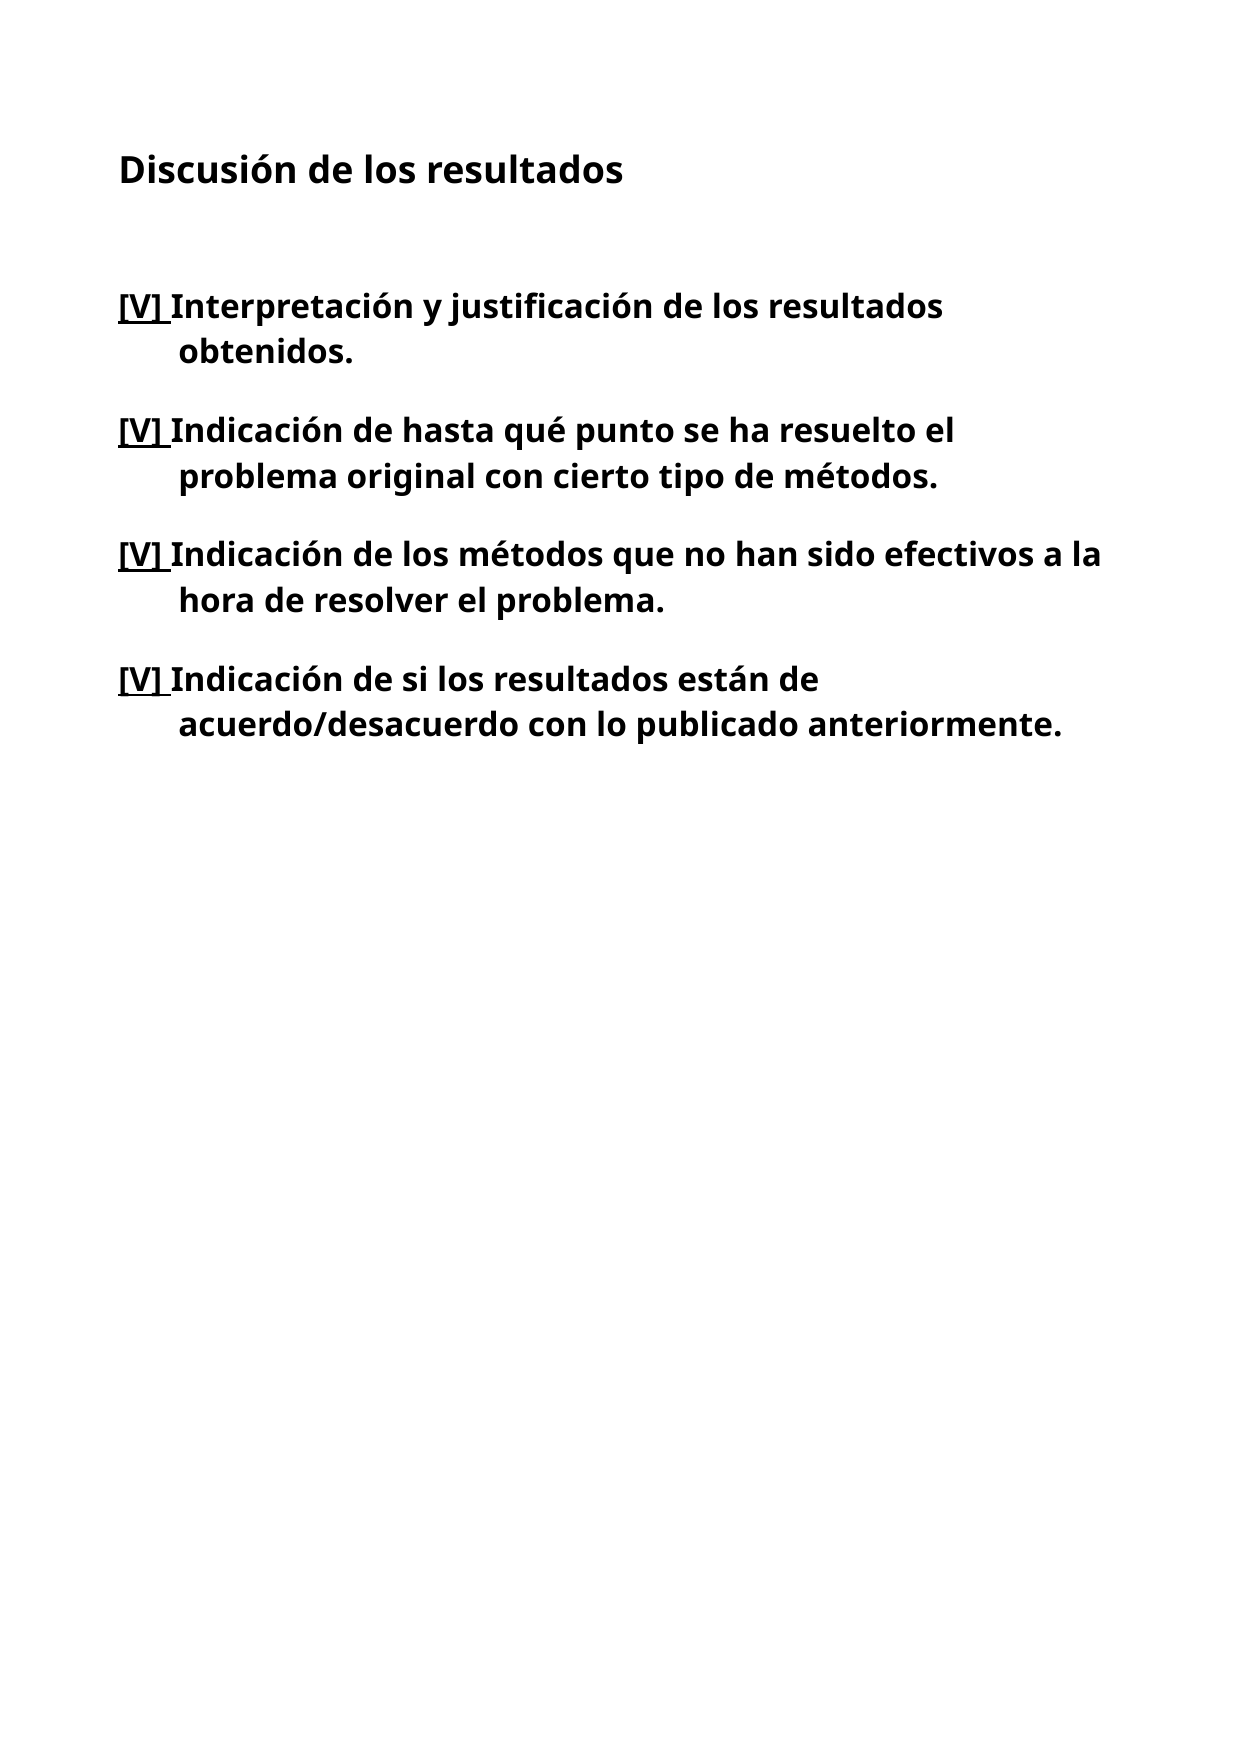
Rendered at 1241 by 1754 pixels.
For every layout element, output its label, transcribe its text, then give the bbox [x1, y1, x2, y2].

subtitle [V] Indicación de los métodos que no han sido efectivos a la hora de resolver el problema. [118, 531, 1122, 622]
subtitle [V] Indicación de hasta qué punto se ha resuelto el problema original con cierto tipo de métodos. [118, 407, 1122, 498]
subtitle [V] Interpretación y justificación de los resultados obtenidos. [118, 283, 1122, 374]
subtitle [V] Indicación de si los resultados están de acuerdo/desacuerdo con lo publicado anteriormente. [118, 655, 1122, 746]
subtitle Discusión de los resultados [118, 143, 1122, 194]
